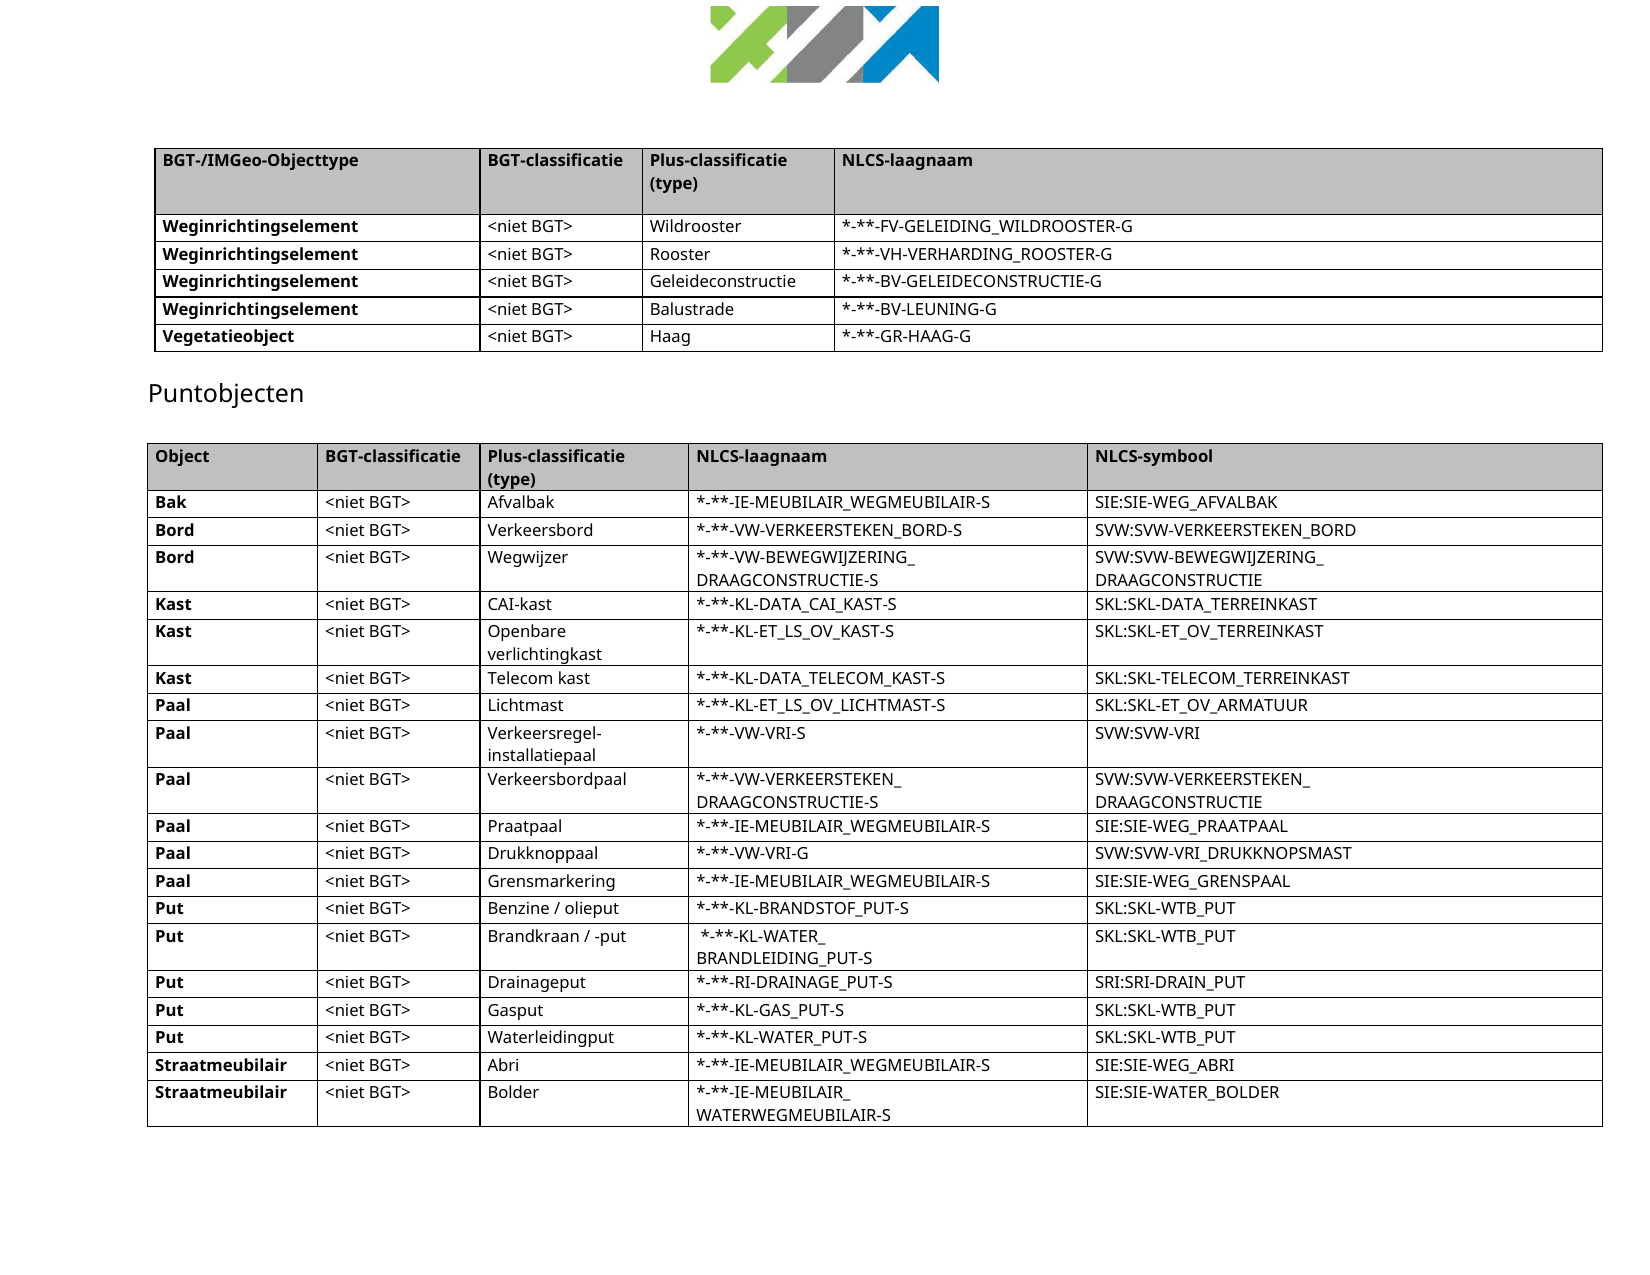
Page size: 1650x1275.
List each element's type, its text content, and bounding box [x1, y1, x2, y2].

table_cell <niet BGT> [318, 592, 479, 619]
table_cell Benzine / olieput [481, 897, 688, 923]
table_cell *-**-IE-MEUBILAIR_ WATERWEGMEUBILAIR-S [689, 1081, 1087, 1126]
table_cell <niet BGT> [481, 242, 642, 269]
table_cell SKL:SKL-ET_OV_ARMATUUR [1088, 694, 1602, 720]
table_cell <niet BGT> [318, 666, 479, 693]
table_cell SIE:SIE-WEG_GRENSPAAL [1088, 869, 1602, 896]
table_cell Brandkraan / -put [481, 924, 688, 969]
table_cell *-**-IE-MEUBILAIR_WEGMEUBILAIR-S [689, 491, 1087, 517]
table_cell *-**-VH-VERHARDING_ROOSTER-G [835, 242, 1602, 269]
table_cell SKL:SKL-DATA_TERREINKAST [1088, 592, 1602, 619]
table_cell SRI:SRI-DRAIN_PUT [1088, 971, 1602, 997]
table_header BGT-/IMGeo-Objecttype [156, 149, 479, 214]
table_header BGT-classificatie [318, 444, 479, 490]
table_cell <niet BGT> [318, 620, 479, 665]
table_cell SKL:SKL-ET_OV_TERREINKAST [1088, 620, 1602, 665]
table_header Plus-classificatie (type) [643, 149, 834, 214]
table_cell SKL:SKL-WTB_PUT [1088, 1026, 1602, 1052]
table_cell Weginrichtingselement [156, 242, 479, 269]
table_cell *-**-FV-GELEIDING_WILDROOSTER-G [835, 215, 1602, 241]
table_cell Telecom kast [481, 666, 688, 693]
table_cell Lichtmast [481, 694, 688, 720]
table_cell Geleideconstructie [643, 270, 834, 296]
table_cell *-**-KL-WATER_ BRANDLEIDING_PUT-S [689, 924, 1087, 969]
table_cell Verkeersbordpaal [481, 768, 688, 813]
table_cell <niet BGT> [318, 1026, 479, 1052]
table_cell <niet BGT> [318, 491, 479, 517]
table_cell Kast [148, 592, 317, 619]
table_cell SVW:SVW-VRI_DRUKKNOPSMAST [1088, 842, 1602, 868]
table_cell Paal [148, 869, 317, 896]
table_cell *-**-VW-VRI-S [689, 721, 1087, 767]
table_cell SKL:SKL-WTB_PUT [1088, 897, 1602, 923]
table_cell Weginrichtingselement [156, 298, 479, 324]
table_cell <niet BGT> [318, 842, 479, 868]
table_cell SKL:SKL-WTB_PUT [1088, 924, 1602, 969]
table_cell Abri [481, 1053, 688, 1079]
table_cell CAI-kast [481, 592, 688, 619]
table_cell *-**-KL-ET_LS_OV_LICHTMAST-S [689, 694, 1087, 720]
table_cell Put [148, 924, 317, 969]
table_cell SIE:SIE-WATER_BOLDER [1088, 1081, 1602, 1126]
table_cell SIE:SIE-WEG_AFVALBAK [1088, 491, 1602, 517]
table_header Plus-classificatie (type) [481, 444, 688, 490]
table_cell SKL:SKL-TELECOM_TERREINKAST [1088, 666, 1602, 693]
table_cell Straatmeubilair [148, 1053, 317, 1079]
table_cell <niet BGT> [318, 998, 479, 1024]
table_cell <niet BGT> [318, 869, 479, 896]
table_cell <niet BGT> [318, 924, 479, 969]
table_cell *-**-KL-WATER_PUT-S [689, 1026, 1087, 1052]
table_cell *-**-GR-HAAG-G [835, 325, 1602, 351]
table_header Object [148, 444, 317, 490]
table_cell Praatpaal [481, 814, 688, 841]
table_cell SVW:SVW-VRI [1088, 721, 1602, 767]
table_cell <niet BGT> [318, 768, 479, 813]
table_header NLCS-laagnaam [835, 149, 1602, 214]
table_cell *-**-KL-DATA_TELECOM_KAST-S [689, 666, 1087, 693]
table_cell Waterleidingput [481, 1026, 688, 1052]
table_cell Weginrichtingselement [156, 270, 479, 296]
table_header BGT-classificatie [481, 149, 642, 214]
table_cell <niet BGT> [481, 325, 642, 351]
table_cell Kast [148, 666, 317, 693]
text Puntobjecten [148, 375, 1502, 409]
table_cell *-**-BV-GELEIDECONSTRUCTIE-G [835, 270, 1602, 296]
table_cell Openbare verlichtingkast [481, 620, 688, 665]
table_cell *-**-VW-VERKEERSTEKEN_BORD-S [689, 518, 1087, 545]
table_cell Paal [148, 842, 317, 868]
table_cell <niet BGT> [318, 546, 479, 591]
table_cell <niet BGT> [318, 721, 479, 767]
table_cell Rooster [643, 242, 834, 269]
table_cell <niet BGT> [318, 694, 479, 720]
table_cell Put [148, 971, 317, 997]
table_cell Paal [148, 721, 317, 767]
table_cell Paal [148, 768, 317, 813]
table_header NLCS-symbool [1088, 444, 1602, 490]
table_cell Gasput [481, 998, 688, 1024]
table_cell Bolder [481, 1081, 688, 1126]
table_cell Wildrooster [643, 215, 834, 241]
table_cell Wegwijzer [481, 546, 688, 591]
table_cell Weginrichtingselement [156, 215, 479, 241]
table_cell SKL:SKL-WTB_PUT [1088, 998, 1602, 1024]
table_cell Paal [148, 694, 317, 720]
table_cell *-**-VW-VERKEERSTEKEN_ DRAAGCONSTRUCTIE-S [689, 768, 1087, 813]
table_cell *-**-VW-BEWEGWIJZERING_ DRAAGCONSTRUCTIE-S [689, 546, 1087, 591]
table_cell <niet BGT> [318, 971, 479, 997]
table_cell SVW:SVW-VERKEERSTEKEN_BORD [1088, 518, 1602, 545]
table_cell Bord [148, 546, 317, 591]
table_cell SIE:SIE-WEG_PRAATPAAL [1088, 814, 1602, 841]
table_cell *-**-KL-BRANDSTOF_PUT-S [689, 897, 1087, 923]
table_cell Drainageput [481, 971, 688, 997]
table_cell Drukknoppaal [481, 842, 688, 868]
table_cell *-**-IE-MEUBILAIR_WEGMEUBILAIR-S [689, 869, 1087, 896]
table_cell Put [148, 998, 317, 1024]
table_cell *-**-IE-MEUBILAIR_WEGMEUBILAIR-S [689, 1053, 1087, 1079]
table_cell SVW:SVW-VERKEERSTEKEN_ DRAAGCONSTRUCTIE [1088, 768, 1602, 813]
table_header NLCS-laagnaam [689, 444, 1087, 490]
table_cell Verkeersregel-installatiepaal [481, 721, 688, 767]
table_cell <niet BGT> [481, 270, 642, 296]
table_cell <niet BGT> [318, 897, 479, 923]
table_cell *-**-KL-GAS_PUT-S [689, 998, 1087, 1024]
table_cell Kast [148, 620, 317, 665]
table_cell <niet BGT> [318, 1081, 479, 1126]
table_cell Put [148, 1026, 317, 1052]
table_cell Haag [643, 325, 834, 351]
table_cell <niet BGT> [318, 814, 479, 841]
table_cell Paal [148, 814, 317, 841]
table_cell SVW:SVW-BEWEGWIJZERING_ DRAAGCONSTRUCTIE [1088, 546, 1602, 591]
table_cell *-**-KL-DATA_CAI_KAST-S [689, 592, 1087, 619]
table_cell Straatmeubilair [148, 1081, 317, 1126]
table_cell *-**-VW-VRI-G [689, 842, 1087, 868]
table_cell Balustrade [643, 298, 834, 324]
table_cell Afvalbak [481, 491, 688, 517]
table_cell *-**-BV-LEUNING-G [835, 298, 1602, 324]
table_cell Bord [148, 518, 317, 545]
table_cell *-**-KL-ET_LS_OV_KAST-S [689, 620, 1087, 665]
table_cell Verkeersbord [481, 518, 688, 545]
table_cell SIE:SIE-WEG_ABRI [1088, 1053, 1602, 1079]
table_cell <niet BGT> [318, 1053, 479, 1079]
table_cell *-**-IE-MEUBILAIR_WEGMEUBILAIR-S [689, 814, 1087, 841]
table_cell <niet BGT> [481, 298, 642, 324]
table_cell Bak [148, 491, 317, 517]
table_cell Put [148, 897, 317, 923]
table_cell *-**-RI-DRAINAGE_PUT-S [689, 971, 1087, 997]
table_cell <niet BGT> [481, 215, 642, 241]
table_cell Grensmarkering [481, 869, 688, 896]
table_cell <niet BGT> [318, 518, 479, 545]
table_cell Vegetatieobject [156, 325, 479, 351]
